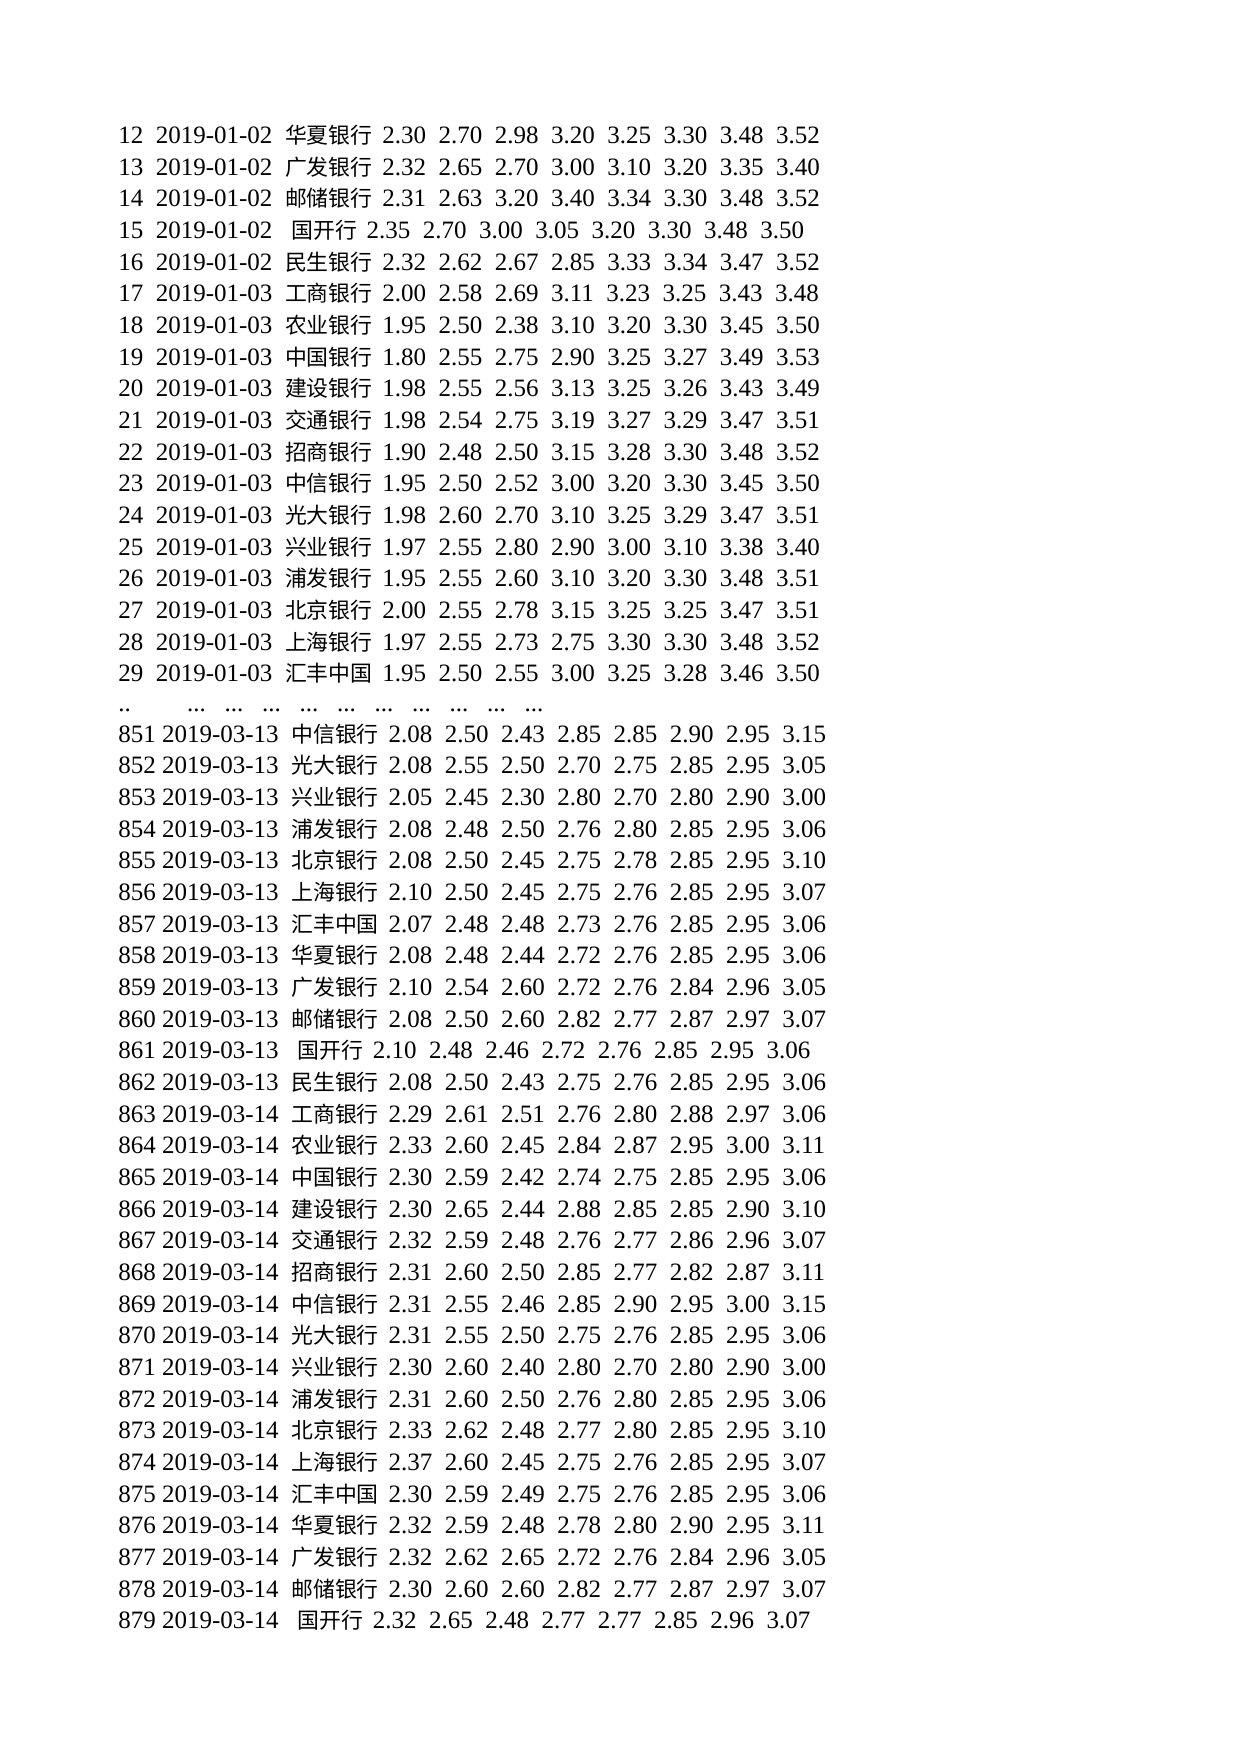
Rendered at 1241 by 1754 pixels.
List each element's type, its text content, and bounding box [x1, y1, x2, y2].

text 862 2019-03-13 民生银行 2.08 2.50 2.43 2.75 2.76 2.85 2.95 3.06 [118, 1065, 1122, 1097]
text 871 2019-03-14 兴业银行 2.30 2.60 2.40 2.80 2.70 2.80 2.90 3.00 [118, 1350, 1122, 1382]
text 861 2019-03-13 国开行 2.10 2.48 2.46 2.72 2.76 2.85 2.95 3.06 [118, 1033, 1122, 1065]
text 875 2019-03-14 汇丰中国 2.30 2.59 2.49 2.75 2.76 2.85 2.95 3.06 [118, 1477, 1122, 1508]
text 21 2019-01-03 交通银行 1.98 2.54 2.75 3.19 3.27 3.29 3.47 3.51 [118, 403, 1122, 435]
text 863 2019-03-14 工商银行 2.29 2.61 2.51 2.76 2.80 2.88 2.97 3.06 [118, 1097, 1122, 1128]
text 29 2019-01-03 汇丰中国 1.95 2.50 2.55 3.00 3.25 3.28 3.46 3.50 [118, 656, 1122, 688]
text 853 2019-03-13 兴业银行 2.05 2.45 2.30 2.80 2.70 2.80 2.90 3.00 [118, 780, 1122, 812]
text 867 2019-03-14 交通银行 2.32 2.59 2.48 2.76 2.77 2.86 2.96 3.07 [118, 1223, 1122, 1255]
text 873 2019-03-14 北京银行 2.33 2.62 2.48 2.77 2.80 2.85 2.95 3.10 [118, 1413, 1122, 1445]
text 869 2019-03-14 中信银行 2.31 2.55 2.46 2.85 2.90 2.95 3.00 3.15 [118, 1287, 1122, 1318]
text 17 2019-01-03 工商银行 2.00 2.58 2.69 3.11 3.23 3.25 3.43 3.48 [118, 276, 1122, 308]
text 22 2019-01-03 招商银行 1.90 2.48 2.50 3.15 3.28 3.30 3.48 3.52 [118, 435, 1122, 466]
text .. ... ... ... ... ... ... ... ... ... ... [118, 688, 1122, 717]
text 24 2019-01-03 光大银行 1.98 2.60 2.70 3.10 3.25 3.29 3.47 3.51 [118, 498, 1122, 530]
text 859 2019-03-13 广发银行 2.10 2.54 2.60 2.72 2.76 2.84 2.96 3.05 [118, 970, 1122, 1002]
text 868 2019-03-14 招商银行 2.31 2.60 2.50 2.85 2.77 2.82 2.87 3.11 [118, 1255, 1122, 1287]
text 23 2019-01-03 中信银行 1.95 2.50 2.52 3.00 3.20 3.30 3.45 3.50 [118, 466, 1122, 498]
text 855 2019-03-13 北京银行 2.08 2.50 2.45 2.75 2.78 2.85 2.95 3.10 [118, 843, 1122, 875]
text 866 2019-03-14 建设银行 2.30 2.65 2.44 2.88 2.85 2.85 2.90 3.10 [118, 1192, 1122, 1223]
text 877 2019-03-14 广发银行 2.32 2.62 2.65 2.72 2.76 2.84 2.96 3.05 [118, 1540, 1122, 1572]
text 858 2019-03-13 华夏银行 2.08 2.48 2.44 2.72 2.76 2.85 2.95 3.06 [118, 938, 1122, 970]
text 12 2019-01-02 华夏银行 2.30 2.70 2.98 3.20 3.25 3.30 3.48 3.52 [118, 118, 1122, 150]
text 865 2019-03-14 中国银行 2.30 2.59 2.42 2.74 2.75 2.85 2.95 3.06 [118, 1160, 1122, 1192]
text 25 2019-01-03 兴业银行 1.97 2.55 2.80 2.90 3.00 3.10 3.38 3.40 [118, 530, 1122, 561]
text 851 2019-03-13 中信银行 2.08 2.50 2.43 2.85 2.85 2.90 2.95 3.15 [118, 717, 1122, 748]
text 852 2019-03-13 光大银行 2.08 2.55 2.50 2.70 2.75 2.85 2.95 3.05 [118, 748, 1122, 780]
text 860 2019-03-13 邮储银行 2.08 2.50 2.60 2.82 2.77 2.87 2.97 3.07 [118, 1002, 1122, 1033]
text 18 2019-01-03 农业银行 1.95 2.50 2.38 3.10 3.20 3.30 3.45 3.50 [118, 308, 1122, 340]
text 856 2019-03-13 上海银行 2.10 2.50 2.45 2.75 2.76 2.85 2.95 3.07 [118, 875, 1122, 907]
text 870 2019-03-14 光大银行 2.31 2.55 2.50 2.75 2.76 2.85 2.95 3.06 [118, 1318, 1122, 1350]
text 872 2019-03-14 浦发银行 2.31 2.60 2.50 2.76 2.80 2.85 2.95 3.06 [118, 1382, 1122, 1413]
text 876 2019-03-14 华夏银行 2.32 2.59 2.48 2.78 2.80 2.90 2.95 3.11 [118, 1508, 1122, 1540]
text 16 2019-01-02 民生银行 2.32 2.62 2.67 2.85 3.33 3.34 3.47 3.52 [118, 245, 1122, 276]
text 15 2019-01-02 国开行 2.35 2.70 3.00 3.05 3.20 3.30 3.48 3.50 [118, 213, 1122, 245]
text 14 2019-01-02 邮储银行 2.31 2.63 3.20 3.40 3.34 3.30 3.48 3.52 [118, 181, 1122, 213]
text 857 2019-03-13 汇丰中国 2.07 2.48 2.48 2.73 2.76 2.85 2.95 3.06 [118, 907, 1122, 938]
text 878 2019-03-14 邮储银行 2.30 2.60 2.60 2.82 2.77 2.87 2.97 3.07 [118, 1572, 1122, 1603]
text 19 2019-01-03 中国银行 1.80 2.55 2.75 2.90 3.25 3.27 3.49 3.53 [118, 340, 1122, 371]
text 864 2019-03-14 农业银行 2.33 2.60 2.45 2.84 2.87 2.95 3.00 3.11 [118, 1128, 1122, 1160]
text 879 2019-03-14 国开行 2.32 2.65 2.48 2.77 2.77 2.85 2.96 3.07 [118, 1603, 1122, 1635]
text 874 2019-03-14 上海银行 2.37 2.60 2.45 2.75 2.76 2.85 2.95 3.07 [118, 1445, 1122, 1477]
text 854 2019-03-13 浦发银行 2.08 2.48 2.50 2.76 2.80 2.85 2.95 3.06 [118, 812, 1122, 843]
text 28 2019-01-03 上海银行 1.97 2.55 2.73 2.75 3.30 3.30 3.48 3.52 [118, 625, 1122, 656]
text 26 2019-01-03 浦发银行 1.95 2.55 2.60 3.10 3.20 3.30 3.48 3.51 [118, 561, 1122, 593]
text 27 2019-01-03 北京银行 2.00 2.55 2.78 3.15 3.25 3.25 3.47 3.51 [118, 593, 1122, 625]
text 20 2019-01-03 建设银行 1.98 2.55 2.56 3.13 3.25 3.26 3.43 3.49 [118, 371, 1122, 403]
text 13 2019-01-02 广发银行 2.32 2.65 2.70 3.00 3.10 3.20 3.35 3.40 [118, 150, 1122, 181]
